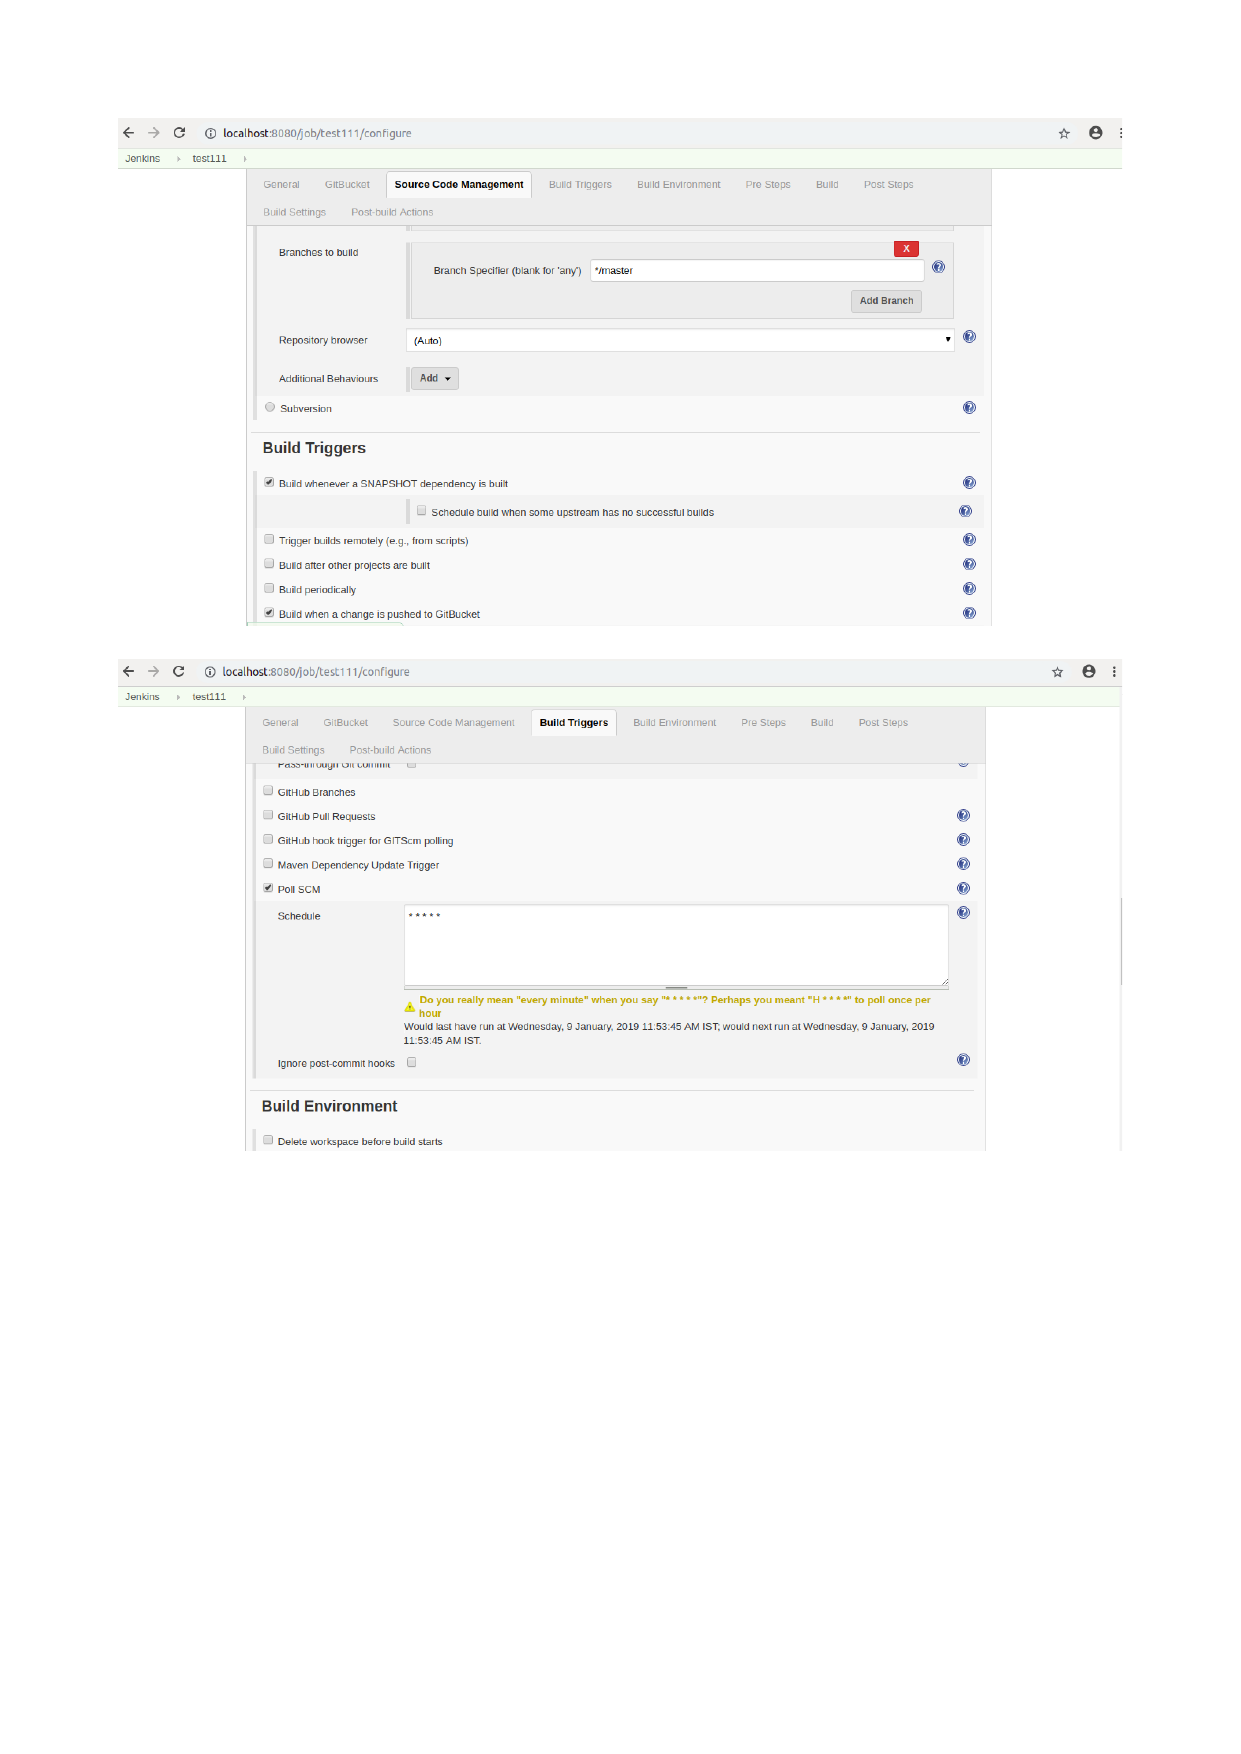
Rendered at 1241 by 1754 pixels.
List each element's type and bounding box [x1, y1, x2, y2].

picture [118, 118, 1123, 626]
picture [118, 659, 1123, 1151]
